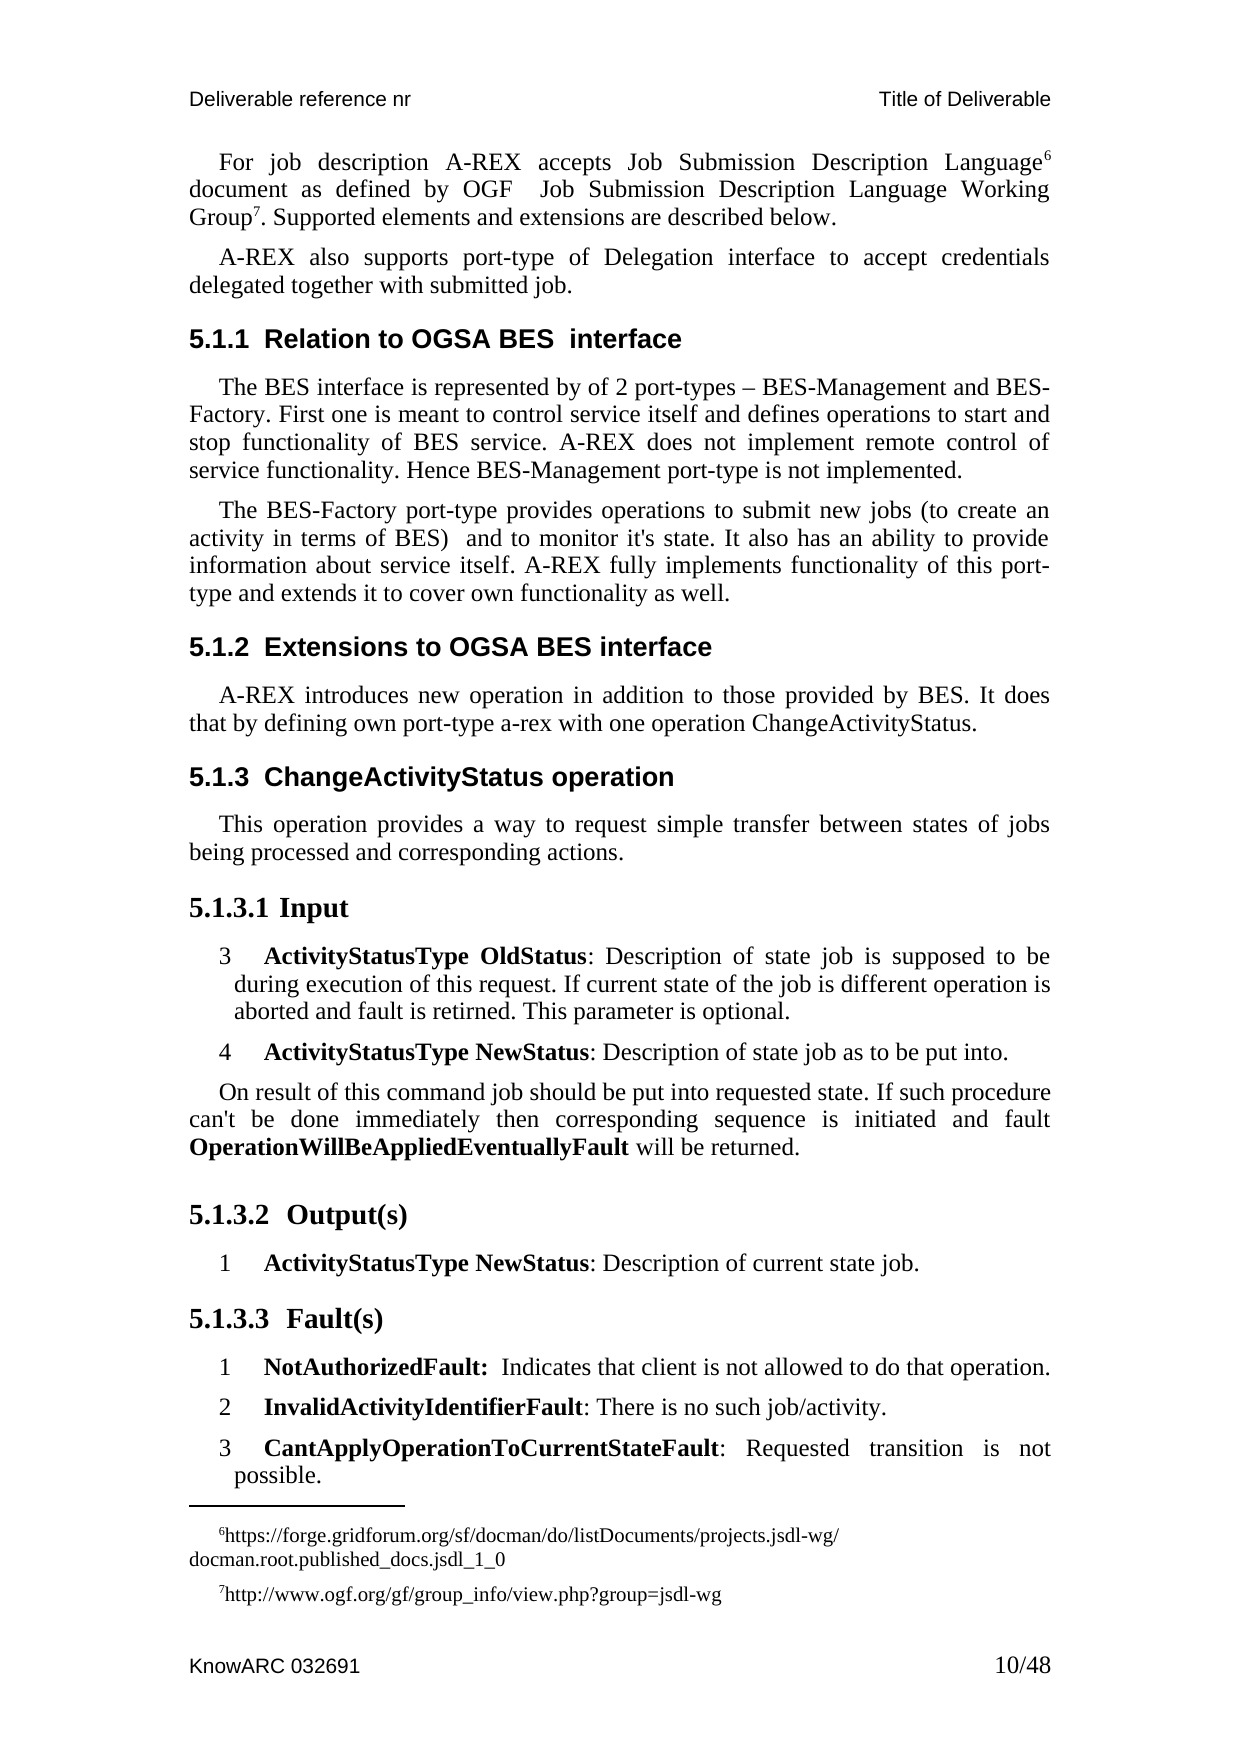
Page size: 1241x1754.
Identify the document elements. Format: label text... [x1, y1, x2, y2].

subtitle Output(s) [189, 1198, 1051, 1231]
list ActivityStatusType NewStatus: Description of state job as to be put into. [189, 1038, 1051, 1065]
subtitle Input [189, 891, 1051, 923]
text A-REX introduces new operation in addition to those provided by BES. It does that by defining own port-type a-rex with one operation ChangeActivityStatus. [189, 681, 1051, 736]
list CantApplyOperationToCurrentStateFault: Requested transition is not possible. [189, 1434, 1051, 1489]
list InvalidActivityIdentifierFault: There is no such job/activity. [189, 1393, 1051, 1421]
subtitle Relation to OGSA BES interface [189, 324, 1051, 354]
list ActivityStatusType OldStatus: Description of state job is supposed to be during execution of this request. If current state of the job is different operation is aborted and fault is retirned. This parameter is optional. [189, 942, 1051, 1025]
subtitle Extensions to OGSA BES interface [189, 632, 1051, 662]
text This operation provides a way to request simple transfer between states of jobs being processed and corresponding actions. [189, 811, 1051, 866]
list NotAuthorizedFault: Indicates that client is not allowed to do that operation. [189, 1353, 1051, 1381]
subtitle ChangeActivityStatus operation [189, 761, 1051, 792]
text For job description A-REX accepts Job Submission Description Language document as defined by OGF Job Submission Description Language Working Group. Supported elements and extensions are described below. [189, 148, 1051, 231]
text https://forge.gridforum.org/sf/docman/do/listDocuments/projects.jsdl-wg/docman.root.published_docs.jsdl_1_0 [189, 1524, 1051, 1571]
text http://www.ogf.org/gf/group_info/view.php?group=jsdl-wg [189, 1583, 1051, 1606]
text A-REX also supports port-type of Delegation interface to accept credentials delegated together with submitted job. [189, 243, 1051, 299]
text The BES-Factory port-type provides operations to submit new jobs (to create an activity in terms of BES) and to monitor it's state. It also has an ability to provide information about service itself. A-REX fully implements functionality of this port-type and extends it to cover own functionality as well. [189, 496, 1051, 607]
subtitle Fault(s) [189, 1302, 1051, 1334]
text The BES interface is represented by of 2 port-types – BES-Management and BES-Factory. First one is meant to control service itself and defines operations to start and stop functionality of BES service. A-REX does not implement remote control of service functionality. Hence BES-Management port-type is not implemented. [189, 373, 1051, 484]
text On result of this command job should be put into requested state. If such procedure can't be done immediately then corresponding sequence is initiated and fault OperationWillBeAppliedEventuallyFault will be returned. [189, 1078, 1051, 1161]
list ActivityStatusType NewStatus: Description of current state job. [189, 1249, 1051, 1277]
